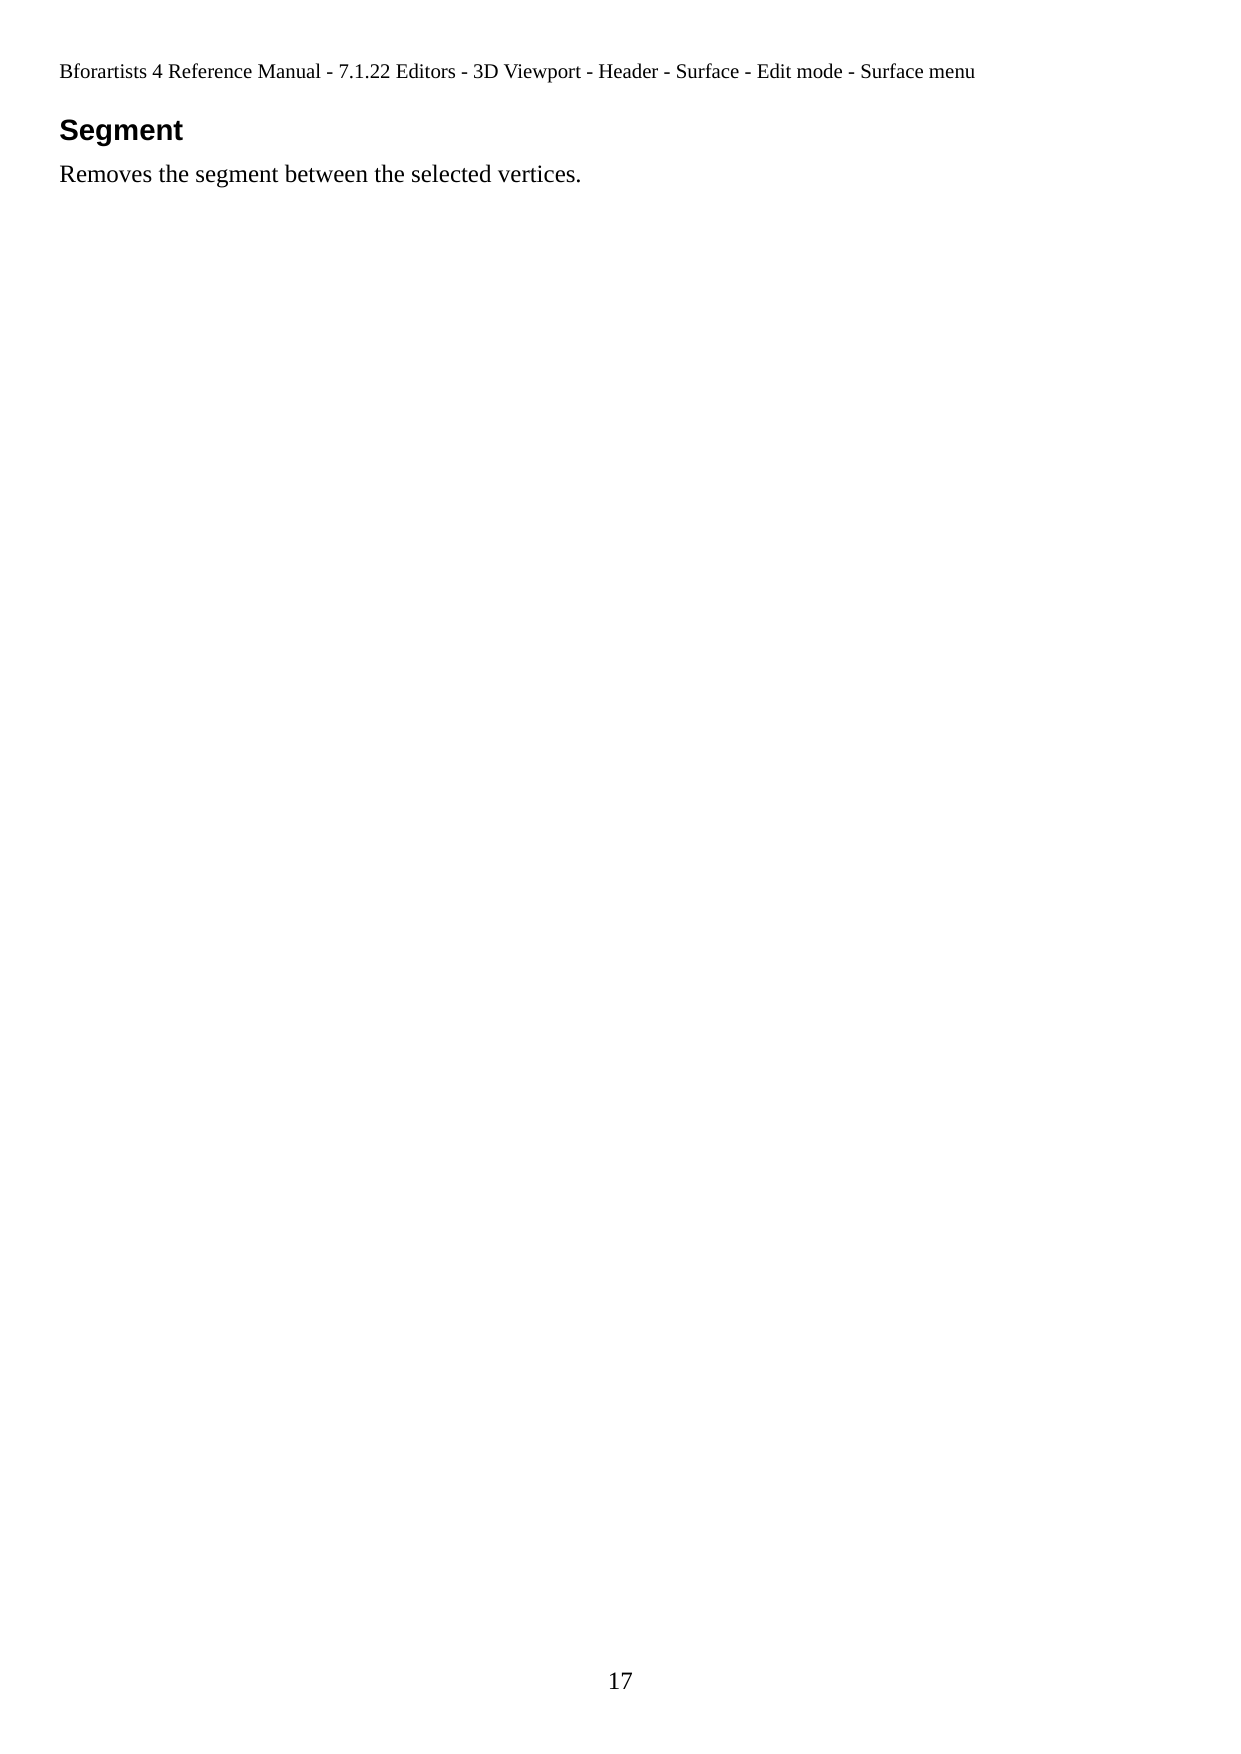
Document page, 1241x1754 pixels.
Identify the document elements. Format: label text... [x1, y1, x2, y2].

text Removes the segment between the selected vertices. [59, 159, 1181, 188]
subtitle Segment [59, 113, 1181, 146]
